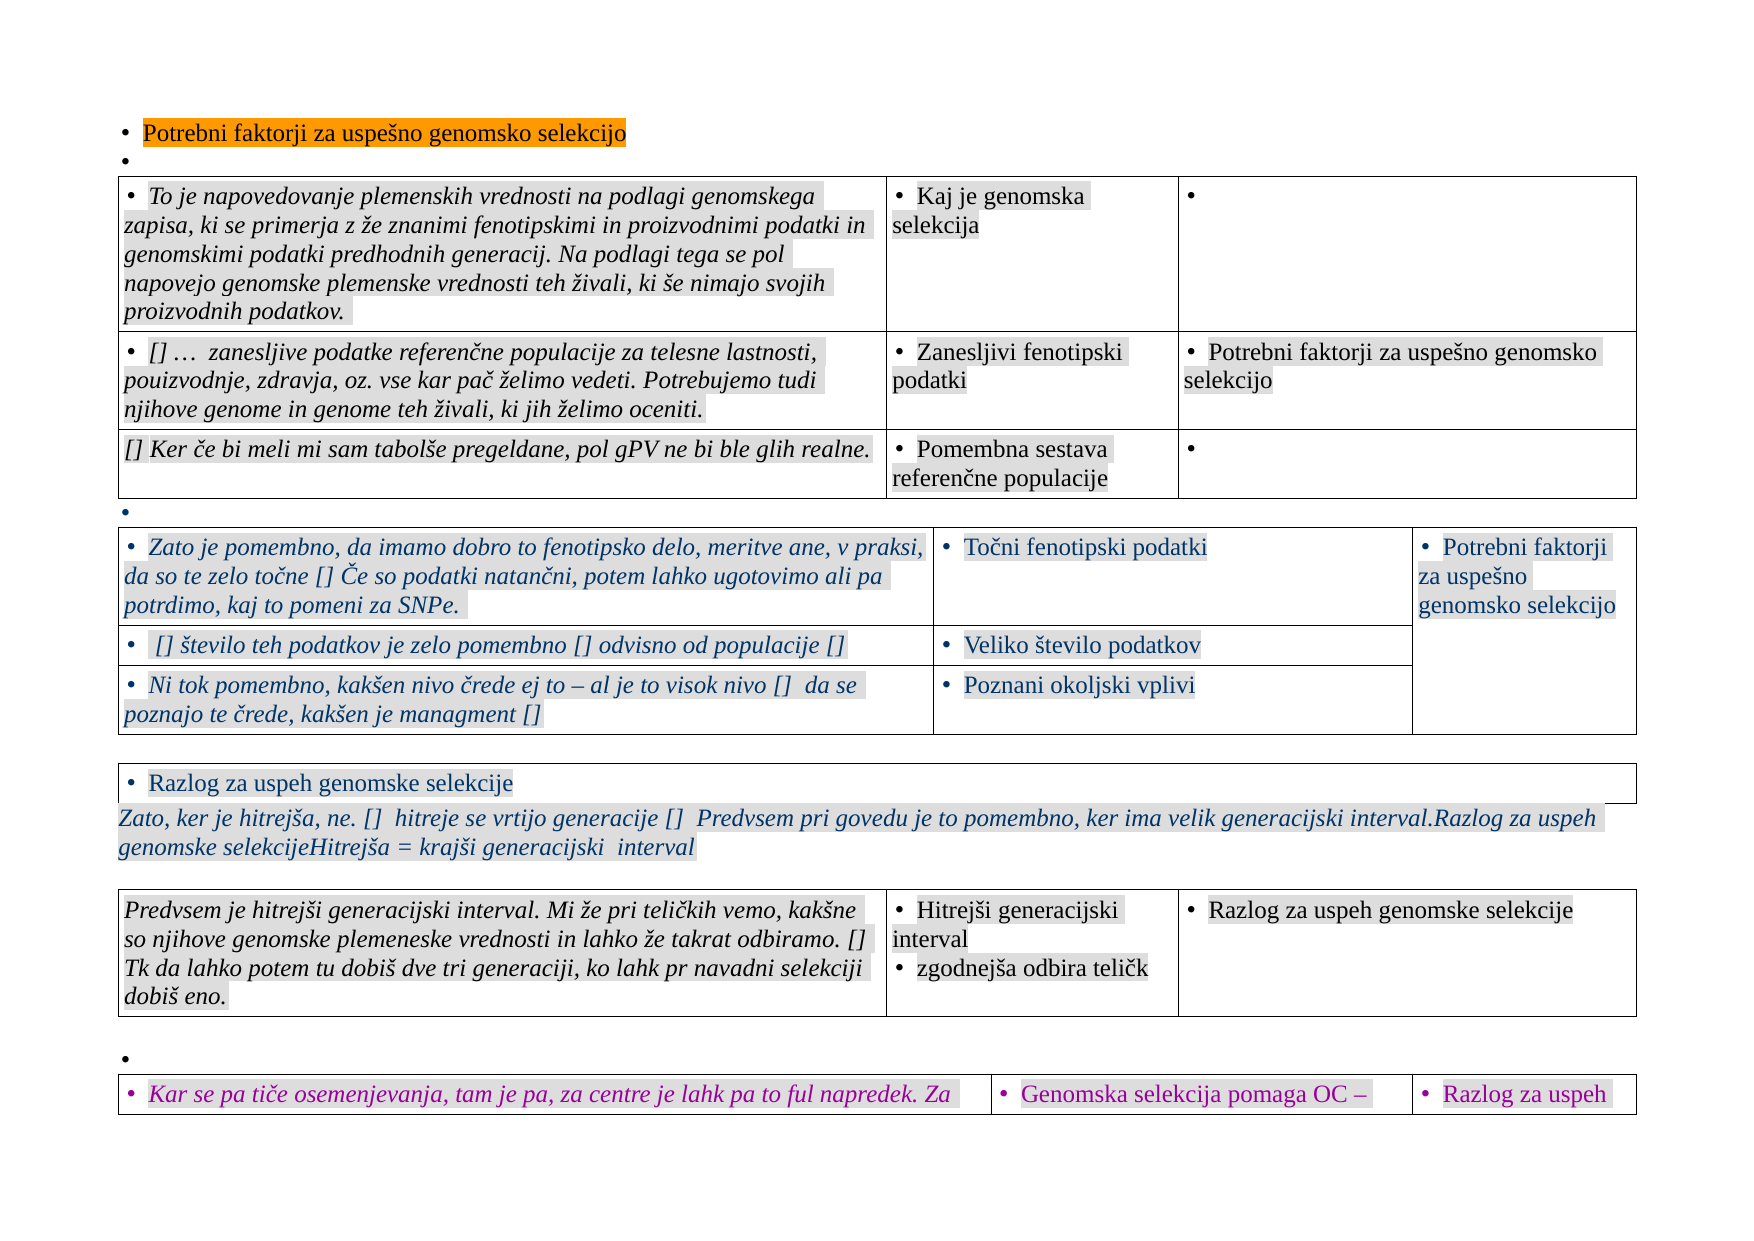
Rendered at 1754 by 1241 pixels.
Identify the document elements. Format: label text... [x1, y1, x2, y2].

table_header [1179, 177, 1636, 331]
table_cell [] … zanesljive podatke referenčne populacije za telesne lastnosti, pouizvodnje, zdravja, oz. vse kar pač želimo vedeti. Potrebujemo tudi njihove genome in genome teh živali, ki jih želimo oceniti. [119, 332, 886, 429]
table_header Potrebni faktorji za uspešno genomsko selekcijo [1413, 528, 1636, 734]
table_header Genomska selekcija pomaga OC – [992, 1075, 1412, 1114]
table_cell Veliko število podatkov [934, 626, 1412, 665]
table_cell [] število teh podatkov je zelo pomembno [] odvisno od populacije [] [119, 626, 933, 665]
table_cell Potrebni faktorji za uspešno genomsko selekcijo [1179, 332, 1636, 429]
table_header Hitrejši generacijski interval zgodnejša odbira teličk [887, 890, 1178, 1016]
table_cell Ni tok pomembno, kakšen nivo črede ej to – al je to visok nivo [] da se poznajo te črede, kakšen je managment [] [119, 666, 933, 734]
table_header Kaj je genomska selekcija [887, 177, 1178, 331]
table_cell Zanesljivi fenotipski podatki [887, 332, 1178, 429]
text Zato, ker je hitrejša, ne. [] hitreje se vrtijo generacije [] Predvsem pri govedu je to pomembno, ker ima velik generacijski interval.Razlog za uspeh genomske selekcijeHitrejša = krajši generacijski interval [118, 804, 1636, 861]
table_header To je napovedovanje plemenskih vrednosti na podlagi genomskega zapisa, ki se primerja z že znanimi fenotipskimi in proizvodnimi podatki in genomskimi podatki predhodnih generacij. Na podlagi tega se pol napovejo genomske plemenske vrednosti teh živali, ki še nimajo svojih proizvodnih podatkov. [119, 177, 886, 331]
table_header Kar se pa tiče osemenjevanja, tam je pa, za centre je lahk pa to ful napredek. Za [119, 1075, 991, 1114]
table_header Zato je pomembno, da imamo dobro to fenotipsko delo, meritve ane, v praksi, da so te zelo točne [] Če so podatki natančni, potem lahko ugotovimo ali pa potrdimo, kaj to pomeni za SNPe. [119, 528, 933, 624]
table_header Razlog za uspeh [1413, 1075, 1636, 1114]
table_cell [1179, 430, 1636, 498]
list Potrebni faktorji za uspešno genomsko selekcijo [118, 118, 1636, 147]
table_header Točni fenotipski podatki [934, 528, 1412, 624]
table_cell Pomembna sestava referenčne populacije [887, 430, 1178, 498]
table_cell [] Ker če bi meli mi sam tabolše pregeldane, pol gPV ne bi ble glih realne. [119, 430, 886, 498]
table_header Predvsem je hitrejši generacijski interval. Mi že pri teličkih vemo, kakšne so njihove genomske plemeneske vrednosti in lahko že takrat odbiramo. [] Tk da lahko potem tu dobiš dve tri generaciji, ko lahk pr navadni selekciji dobiš eno. [119, 890, 886, 1016]
table_header Razlog za uspeh genomske selekcije [119, 764, 1636, 803]
table_cell Poznani okoljski vplivi [934, 666, 1412, 734]
table_header Razlog za uspeh genomske selekcije [1179, 890, 1636, 1016]
